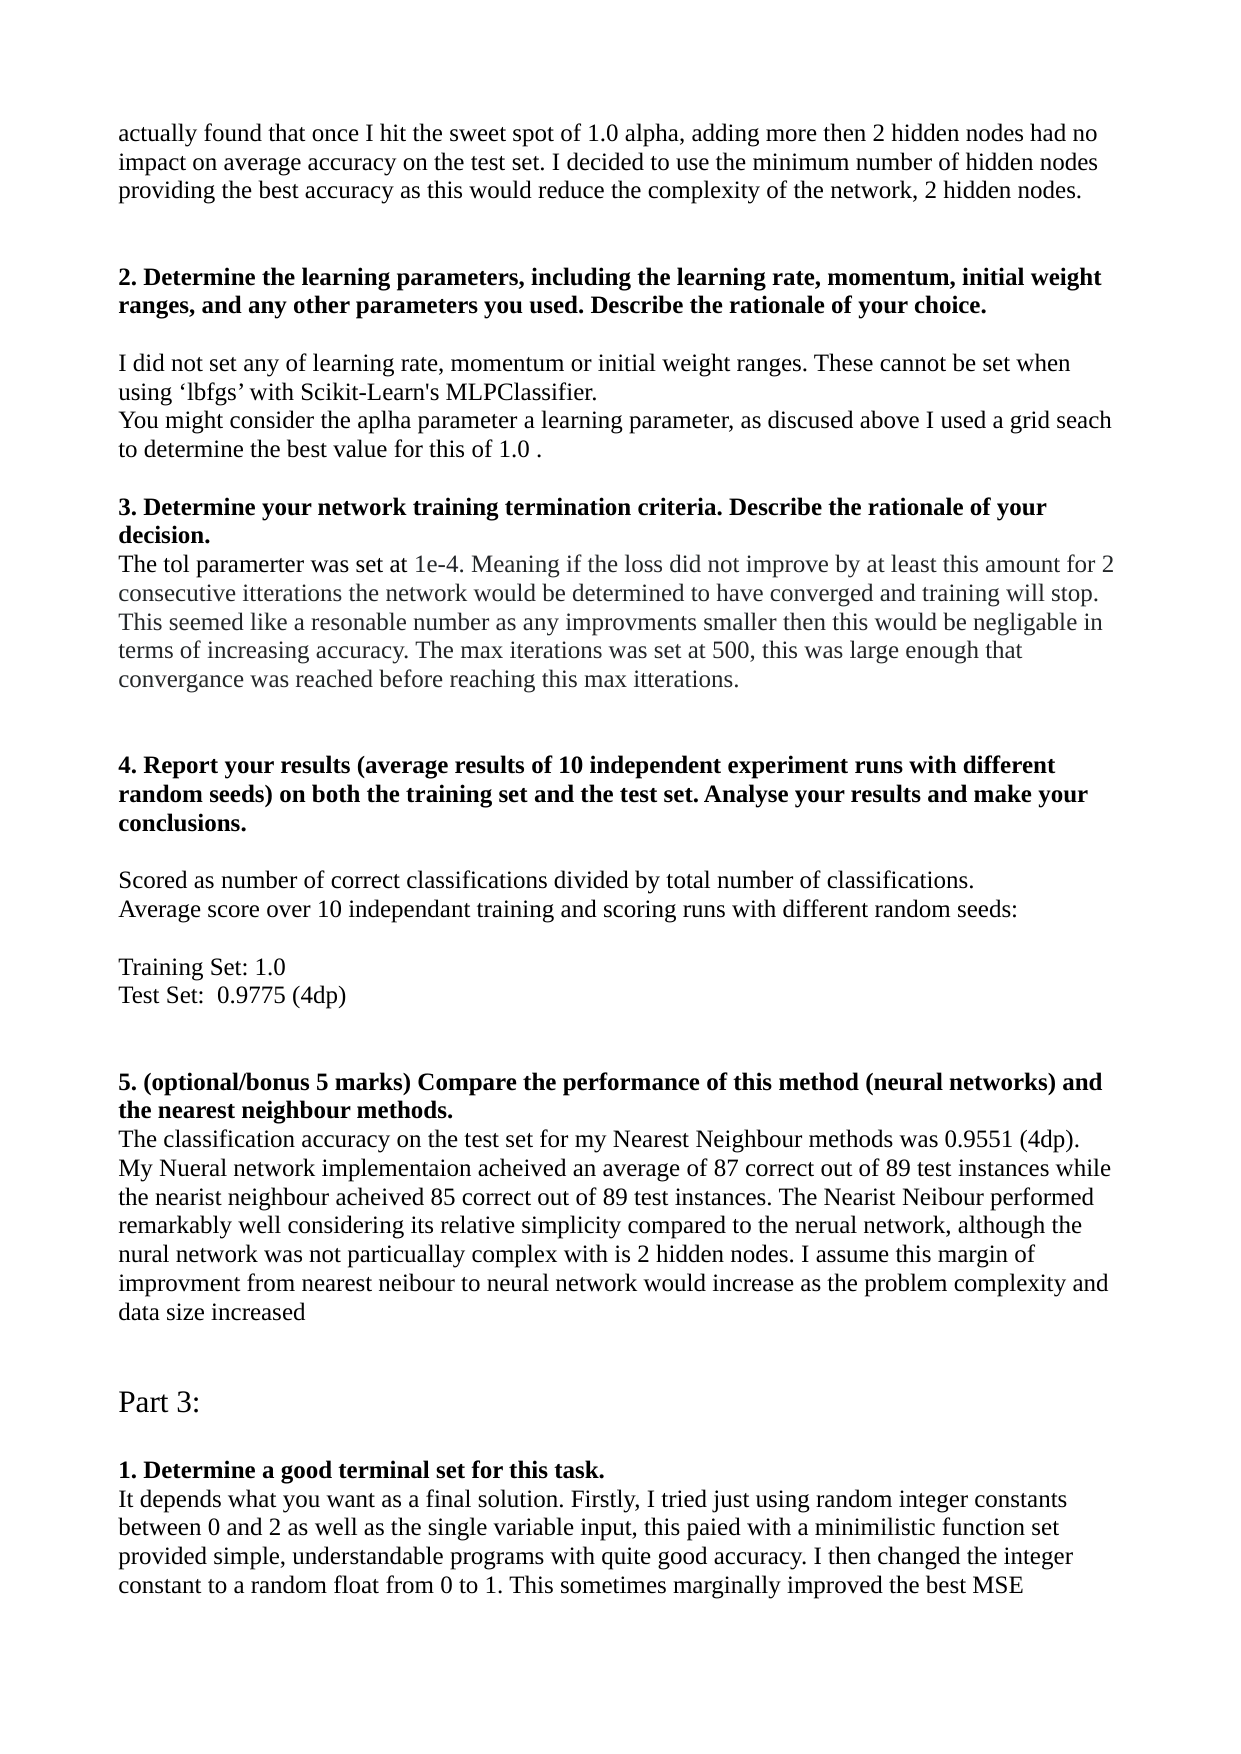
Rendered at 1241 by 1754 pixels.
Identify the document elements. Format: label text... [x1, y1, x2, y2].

text 1. Determine a good terminal set for this task. [118, 1455, 1122, 1484]
text I did not set any of learning rate, momentum or initial weight ranges. These cannot be set when using ‘lbfgs’ with Scikit-Learn's MLPClassifier. [118, 348, 1122, 406]
text 4. Report your results (average results of 10 independent experiment runs with different random seeds) on both the training set and the test set. Analyse your results and make your conclusions. [118, 751, 1122, 837]
text It depends what you want as a final solution. Firstly, I tried just using random integer constants between 0 and 2 as well as the single variable input, this paied with a minimilistic function set provided simple, understandable programs with quite good accuracy. I then changed the integer constant to a random float from 0 to 1. This sometimes marginally improved the best MSE [118, 1484, 1122, 1599]
text 5. (optional/bonus 5 marks) Compare the performance of this method (neural networks) and the nearest neighbour methods. [118, 1067, 1122, 1124]
text Part 3: [118, 1383, 1122, 1419]
text Training Set: 1.0 [118, 952, 1122, 981]
text 2. Determine the learning parameters, including the learning rate, momentum, initial weight ranges, and any other parameters you used. Describe the rationale of your choice. [118, 262, 1122, 319]
text You might consider the aplha parameter a learning parameter, as discused above I used a grid seach to determine the best value for this of 1.0 . [118, 406, 1122, 463]
text The classification accuracy on the test set for my Nearest Neighbour methods was 0.9551 (4dp). [118, 1124, 1122, 1153]
text The tol paramerter was set at 1e-4. Meaning if the loss did not improve by at least this amount for 2 consecutive itterations the network would be determined to have converged and training will stop. This seemed like a resonable number as any improvments smaller then this would be negligable in terms of increasing accuracy. The max iterations was set at 500, this was large enough that convergance was reached before reaching this max itterations. [118, 549, 1122, 693]
text actually found that once I hit the sweet spot of 1.0 alpha, adding more then 2 hidden nodes had no impact on average accuracy on the test set. I decided to use the minimum number of hidden nodes providing the best accuracy as this would reduce the complexity of the network, 2 hidden nodes. [118, 118, 1122, 204]
text 3. Determine your network training termination criteria. Describe the rationale of your decision. [118, 492, 1122, 549]
text Scored as number of correct classifications divided by total number of classifications. [118, 866, 1122, 894]
text Test Set: 0.9775 (4dp) [118, 981, 1122, 1009]
text Average score over 10 independant training and scoring runs with different random seeds: [118, 894, 1122, 923]
text My Nueral network implementaion acheived an average of 87 correct out of 89 test instances while the nearist neighbour acheived 85 correct out of 89 test instances. The Nearist Neibour performed remarkably well considering its relative simplicity compared to the nerual network, although the nural network was not particuallay complex with is 2 hidden nodes. I assume this margin of improvment from nearest neibour to neural network would increase as the problem complexity and data size increased [118, 1153, 1122, 1326]
